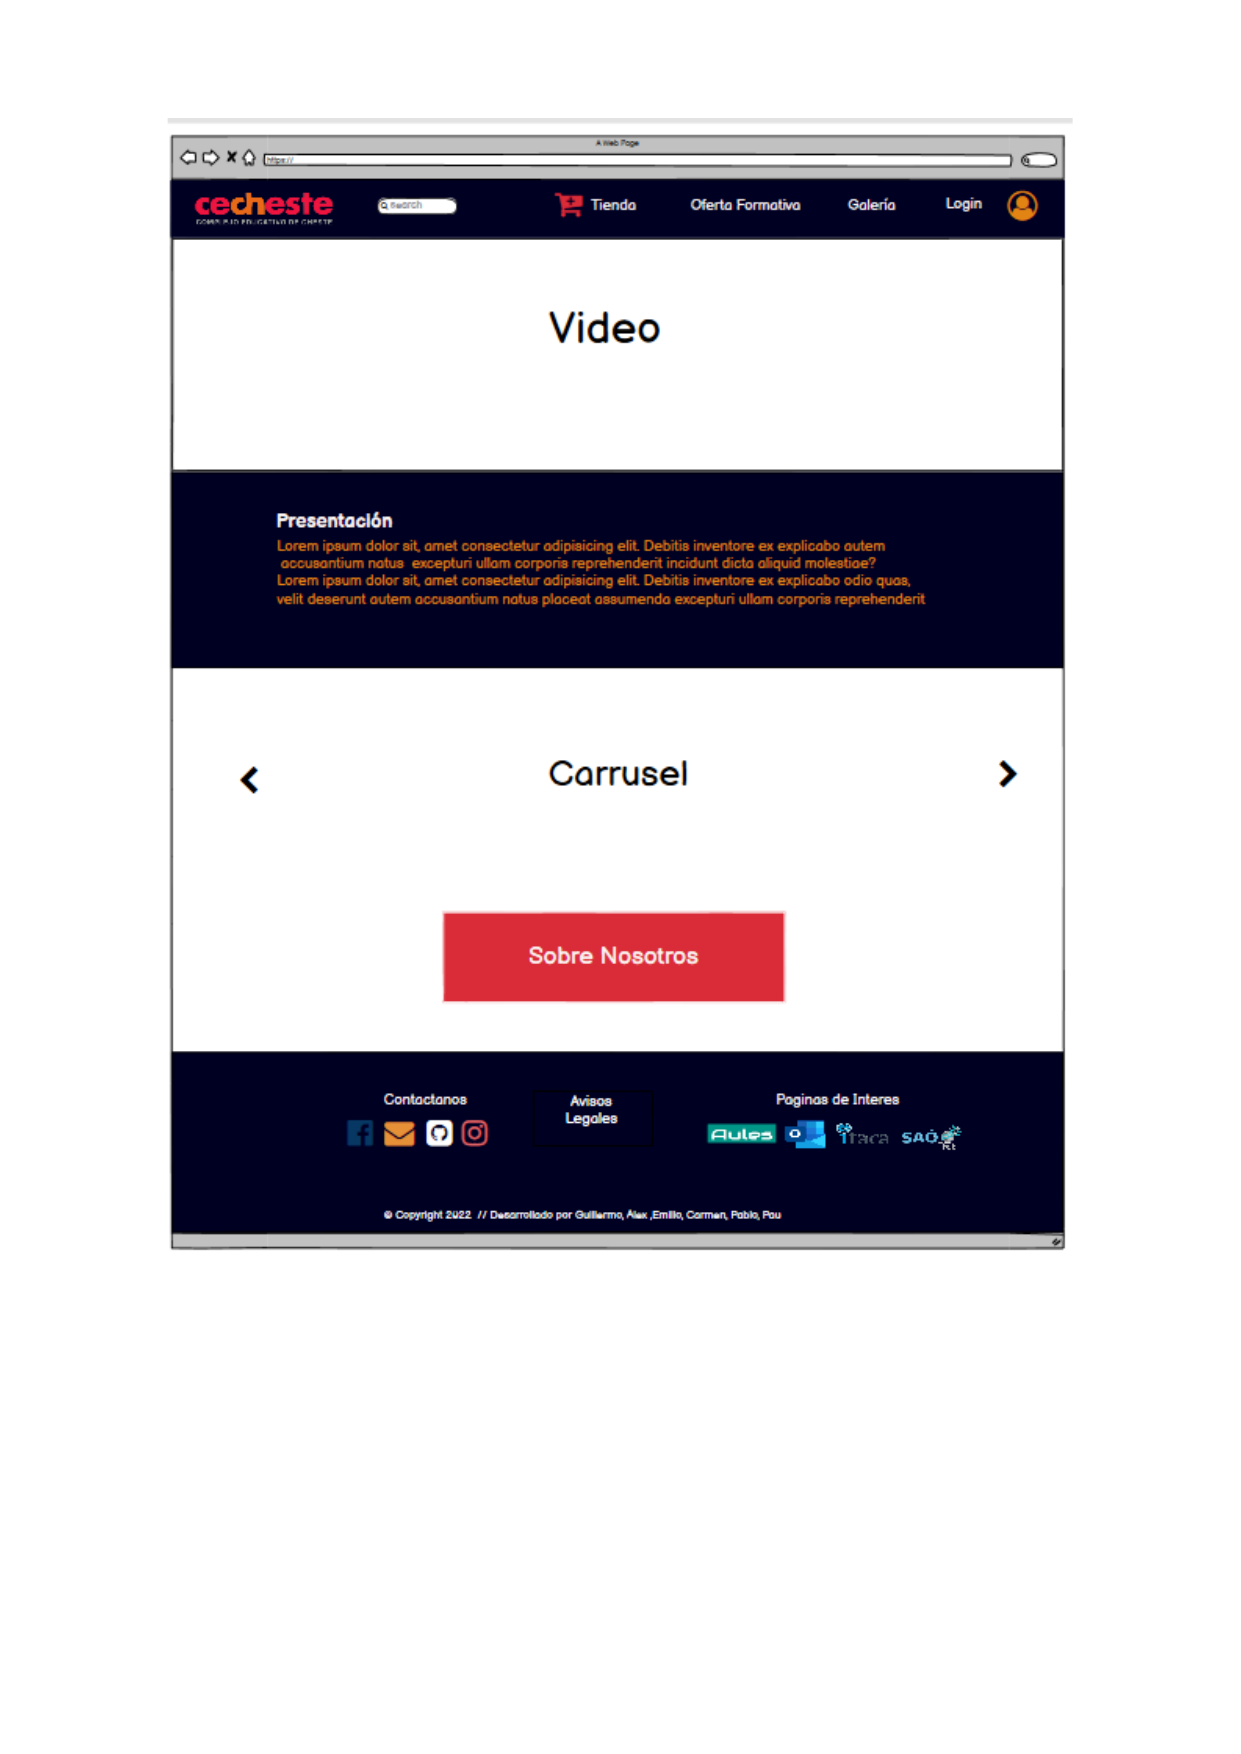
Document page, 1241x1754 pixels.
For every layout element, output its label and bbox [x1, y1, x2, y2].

picture [167, 118, 1073, 1258]
